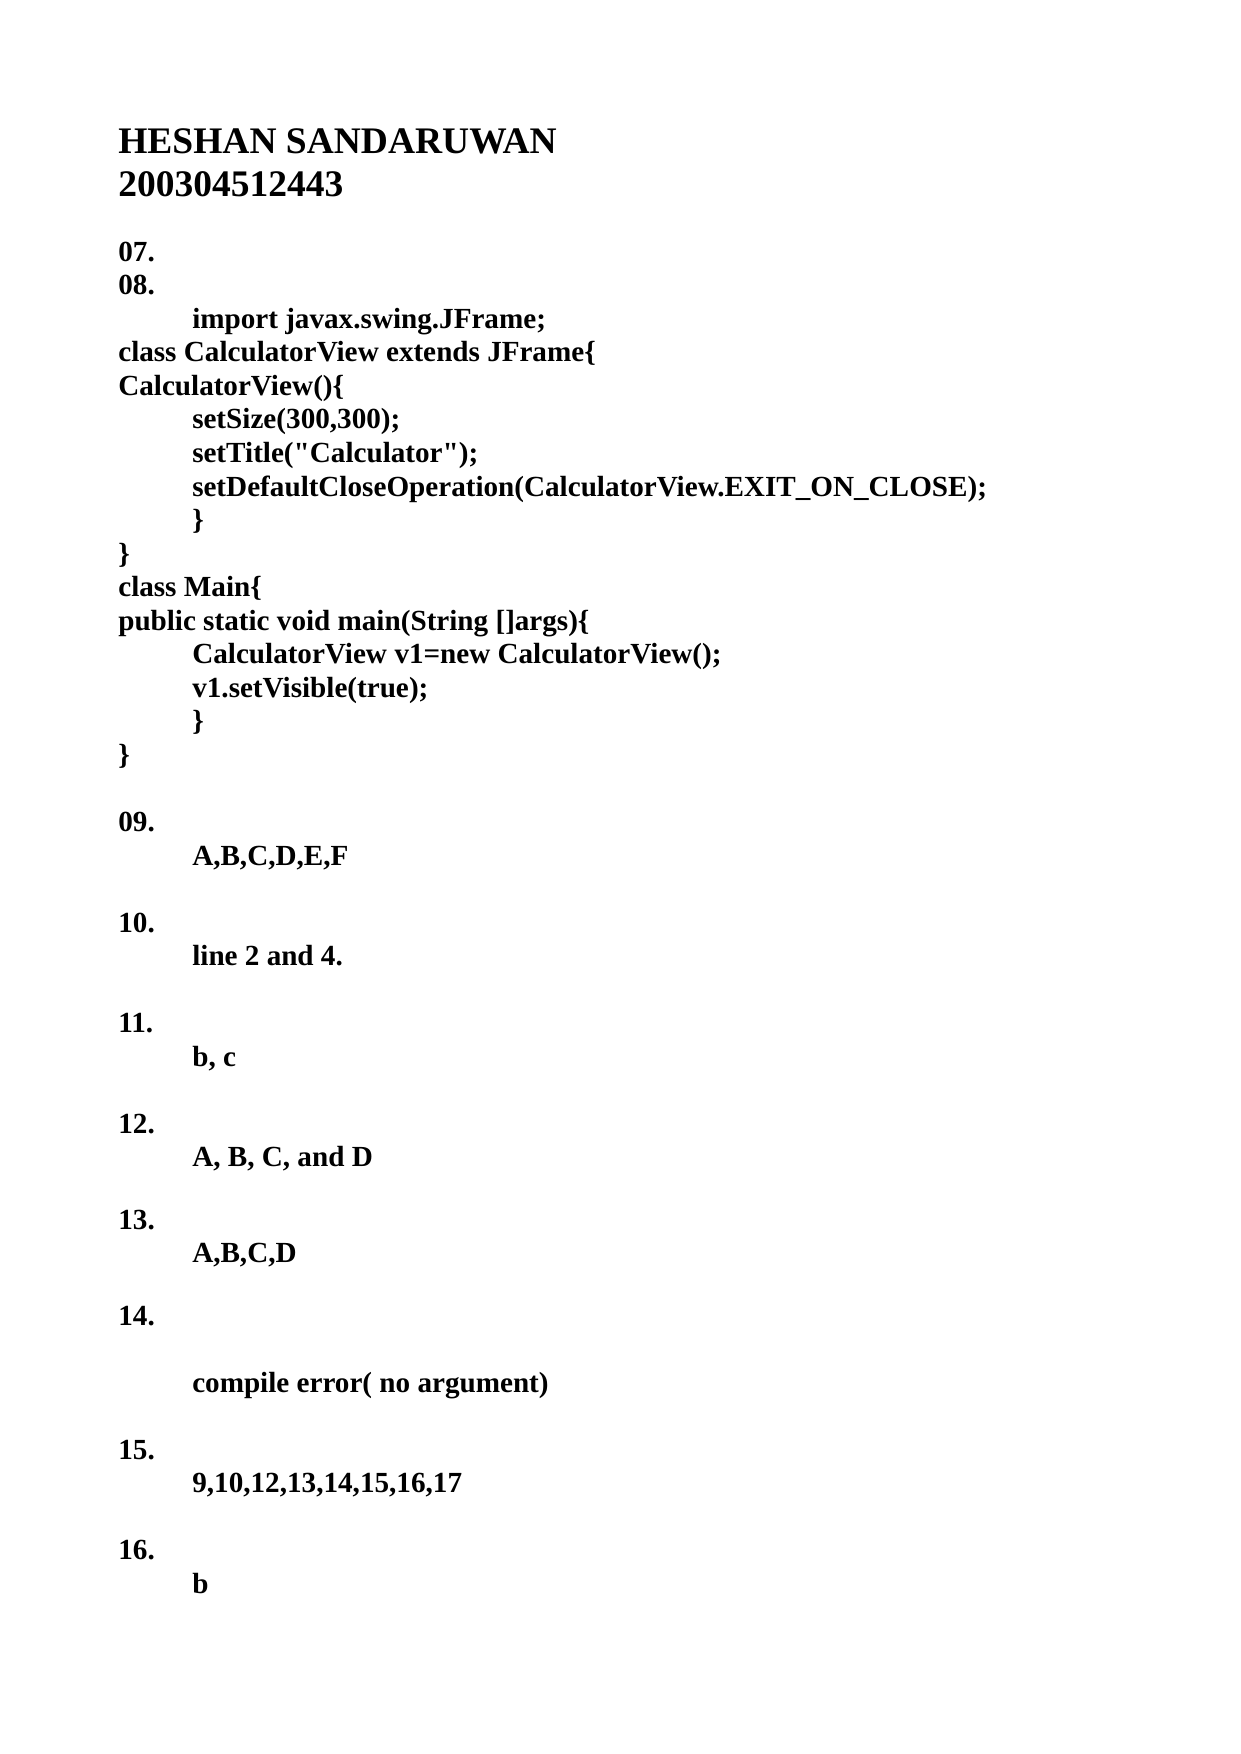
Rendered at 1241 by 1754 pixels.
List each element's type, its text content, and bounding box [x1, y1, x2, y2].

text } [118, 703, 1122, 737]
text CalculatorView v1=new CalculatorView(); [118, 636, 1122, 670]
text line 2 and 4. [118, 938, 1122, 972]
text 16. [118, 1532, 1122, 1566]
text 12. [118, 1106, 1122, 1139]
text 9,10,12,13,14,15,16,17 [118, 1465, 1122, 1499]
text class CalculatorView extends JFrame{ [118, 334, 1122, 368]
text 13. [118, 1202, 1122, 1235]
text A, B, C, and D [118, 1139, 1122, 1173]
text b [118, 1566, 1122, 1599]
text A,B,C,D,E,F [118, 838, 1122, 871]
text 09. [118, 804, 1122, 838]
text } [118, 502, 1122, 536]
text 14. [118, 1298, 1122, 1331]
text setDefaultCloseOperation(CalculatorView.EXIT_ON_CLOSE); [118, 469, 1122, 502]
text b, c [118, 1039, 1122, 1072]
text v1.setVisible(true); [118, 670, 1122, 703]
text import javax.swing.JFrame; [118, 301, 1122, 334]
text 11. [118, 1005, 1122, 1039]
text } [118, 737, 1122, 771]
text 10. [118, 905, 1122, 938]
text A,B,C,D [118, 1235, 1122, 1269]
text public static void main(String []args){ [118, 603, 1122, 636]
text 07. [118, 234, 1122, 267]
text } [118, 536, 1122, 569]
text 08. [118, 267, 1122, 301]
text CalculatorView(){ [118, 368, 1122, 402]
text class Main{ [118, 569, 1122, 603]
text setTitle("Calculator"); [118, 435, 1122, 469]
text compile error( no argument) [118, 1365, 1122, 1398]
text setSize(300,300); [118, 402, 1122, 435]
text 15. [118, 1432, 1122, 1465]
